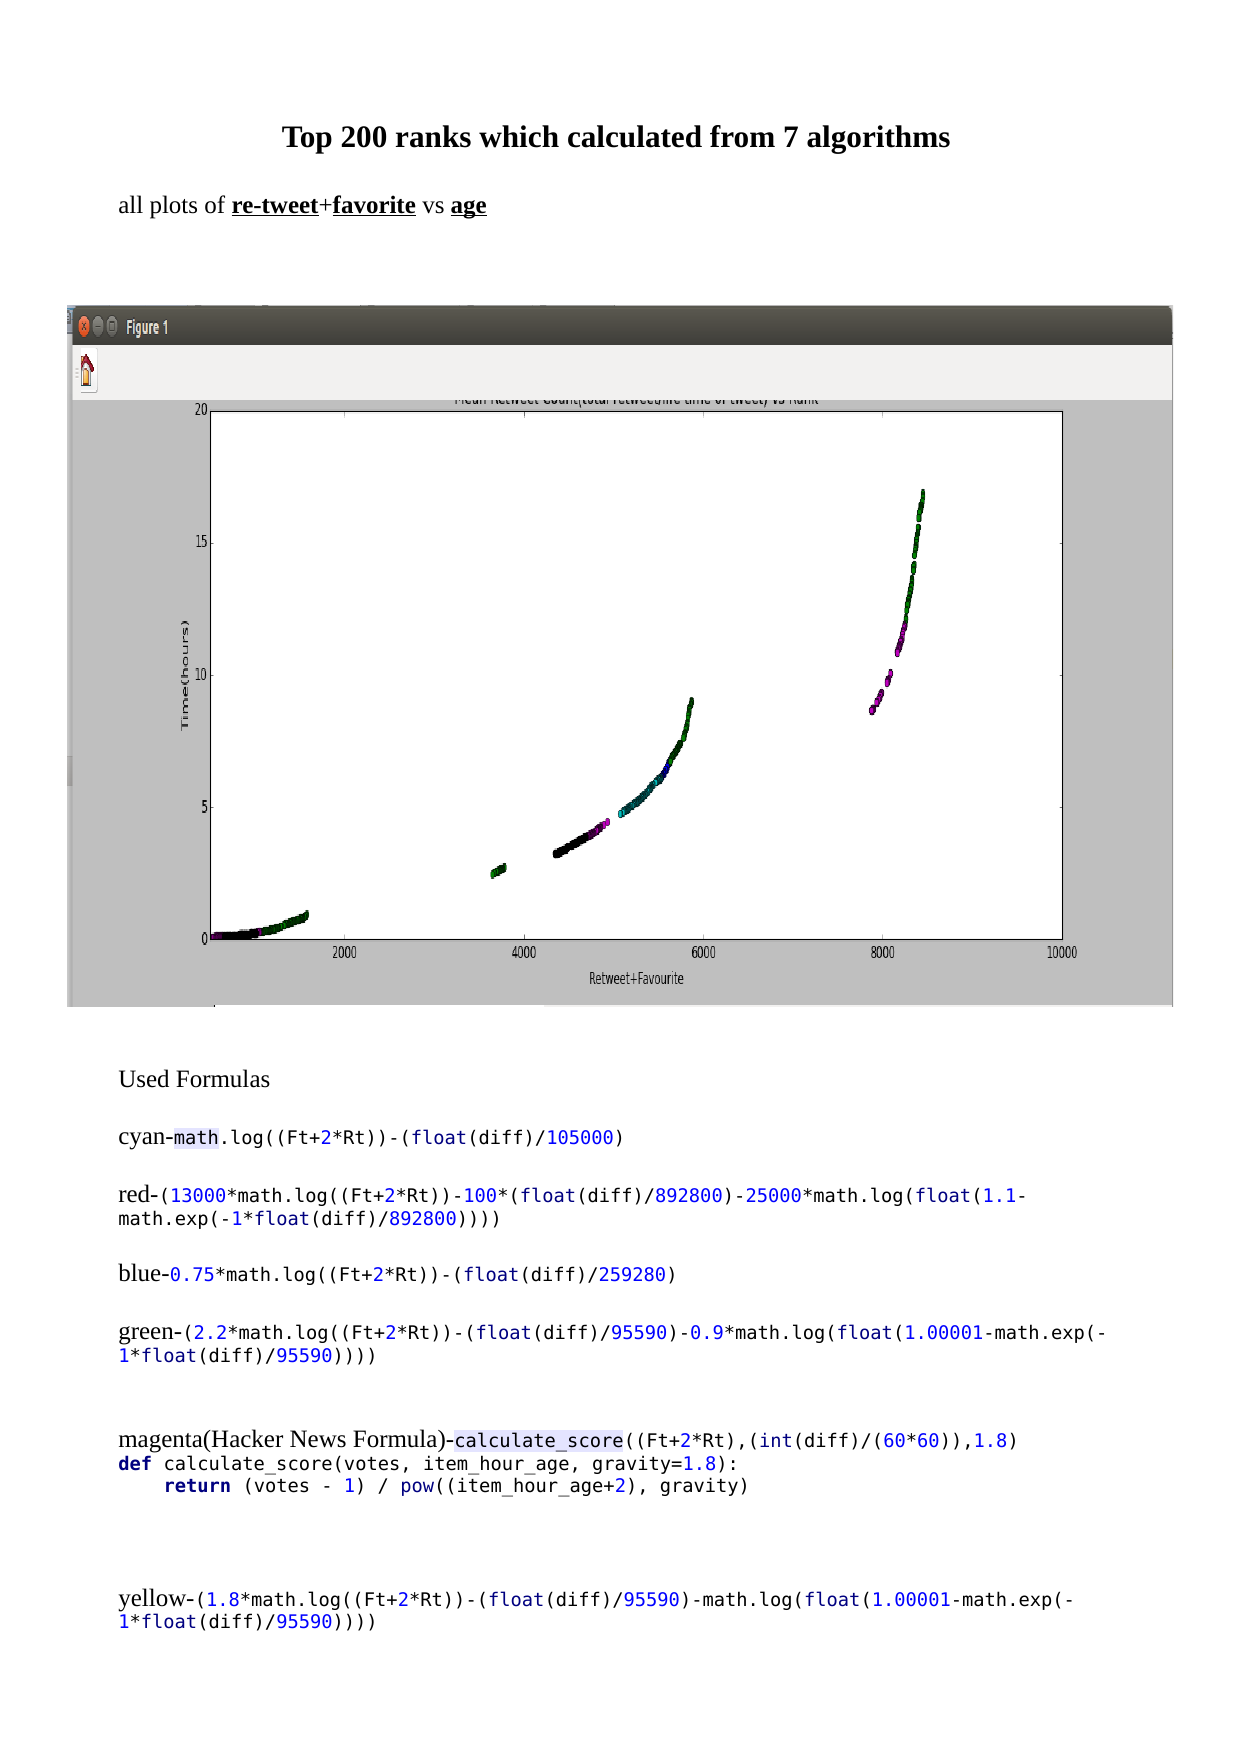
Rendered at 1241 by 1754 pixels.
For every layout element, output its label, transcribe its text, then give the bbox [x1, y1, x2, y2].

text Top 200 ranks which calculated from 7 algorithms [118, 118, 1122, 154]
picture [67, 305, 1174, 1007]
text all plots of re-tweet+favorite vs age [118, 190, 1122, 219]
text def calculate_score(votes, item_hour_age, gravity=1.8): return (votes - 1) / pow((item_hour_age+2), gravity) [118, 1453, 1122, 1496]
text Used Formulas [118, 1064, 1122, 1093]
text magenta(Hacker News Formula)-calculate_score((Ft+2*Rt),(int(diff)/(60*60)),1.8) [118, 1424, 1122, 1453]
text green-(2.2*math.log((Ft+2*Rt))-(float(diff)/95590)-0.9*math.log(float(1.00001-math.exp(-1*float(diff)/95590)))) [118, 1316, 1122, 1366]
text blue-0.75*math.log((Ft+2*Rt))-(float(diff)/259280) [118, 1258, 1122, 1287]
text red-(13000*math.log((Ft+2*Rt))-100*(float(diff)/892800)-25000*math.log(float(1.1-math.exp(-1*float(diff)/892800)))) [118, 1179, 1122, 1229]
text yellow-(1.8*math.log((Ft+2*Rt))-(float(diff)/95590)-math.log(float(1.00001-math.exp(-1*float(diff)/95590)))) [118, 1583, 1122, 1633]
text cyan-math.log((Ft+2*Rt))-(float(diff)/105000) [118, 1121, 1122, 1150]
